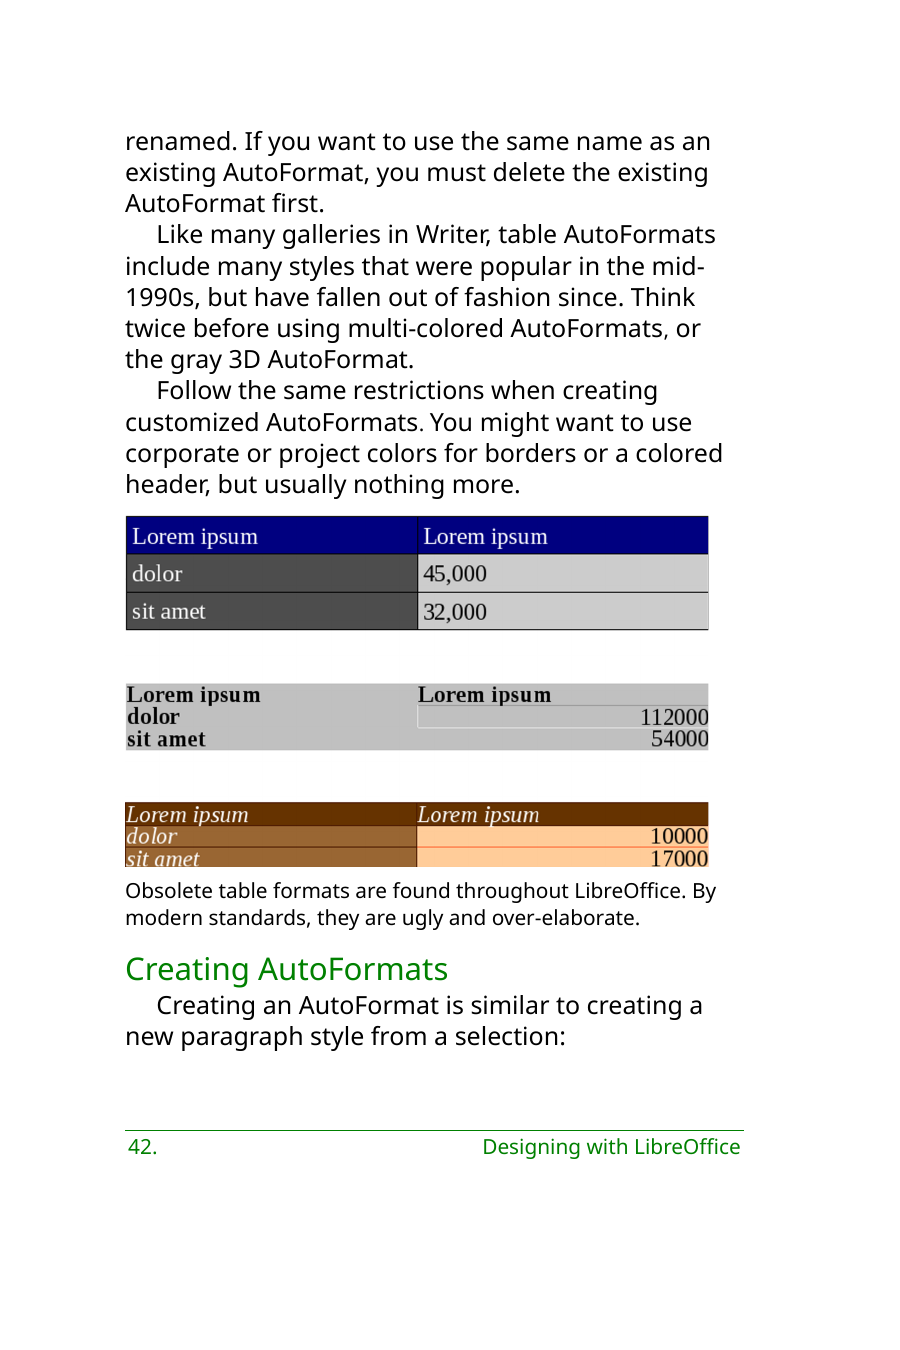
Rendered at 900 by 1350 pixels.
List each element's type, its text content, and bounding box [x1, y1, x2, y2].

picture [125, 515, 709, 867]
table_header [125, 516, 744, 869]
table_cell Obsolete table formats are found throughout LibreOffice. By modern standards, they are ugly and over-elaborate. [125, 869, 744, 931]
text Creating an AutoFormat is similar to creating a new paragraph style from a selection: [125, 989, 744, 1052]
text Like many galleries in Writer, table AutoFormats include many styles that were popular in the mid-1990s, but have fallen out of fashion since. Think twice before using multi-colored AutoFormats, or the gray 3D AutoFormat. [125, 219, 744, 375]
subtitle Creating AutoFormats [125, 947, 744, 989]
text renamed. If you want to use the same name as an existing AutoFormat, you must delete the existing AutoFormat first. [125, 125, 744, 219]
text Follow the same restrictions when creating customized AutoFormats. You might want to use corporate or project colors for borders or a colored header, but usually nothing more. [125, 375, 744, 500]
